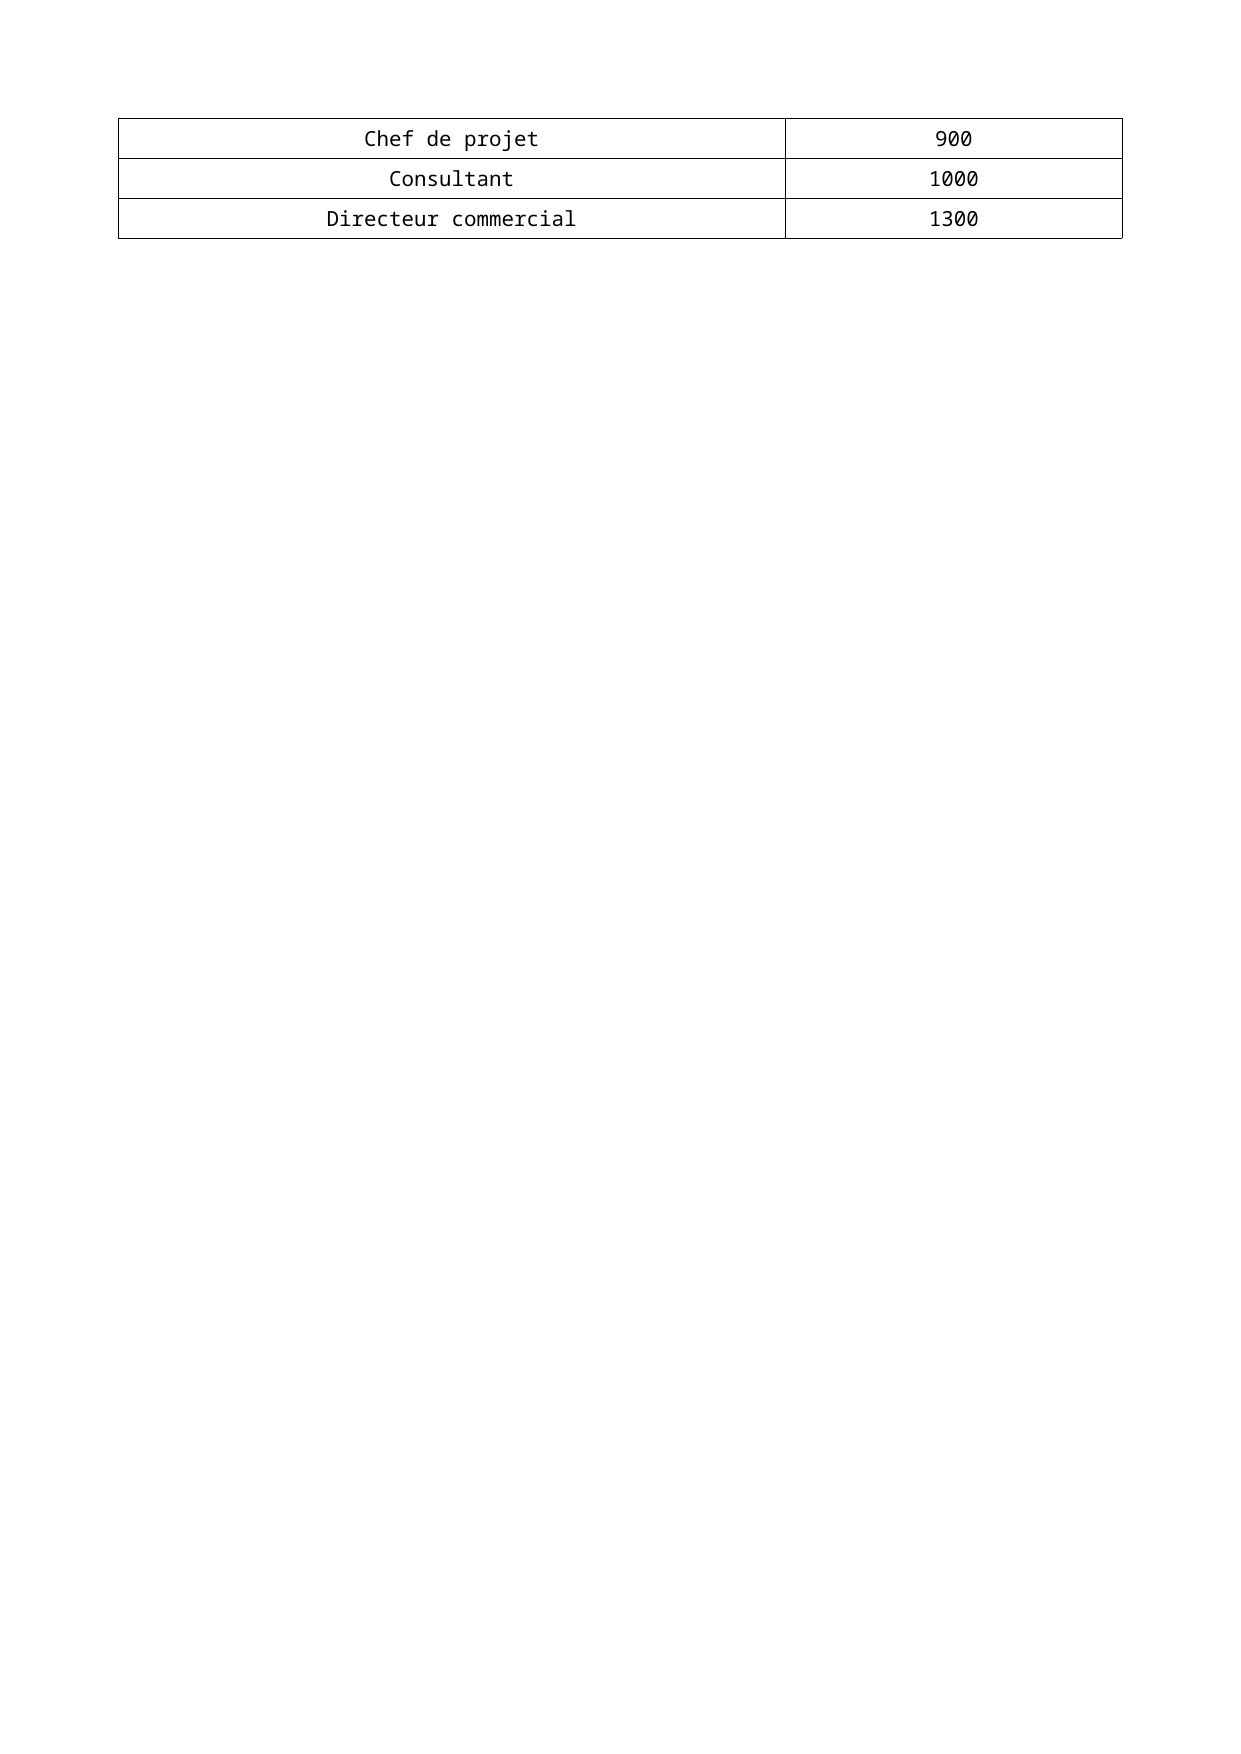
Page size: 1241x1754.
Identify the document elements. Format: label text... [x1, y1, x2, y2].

table_cell Consultant [119, 159, 785, 198]
table_cell Chef de projet [119, 119, 785, 158]
table_cell 1300 [786, 199, 1122, 238]
table_cell 1000 [786, 159, 1122, 198]
table_cell 900 [786, 119, 1122, 158]
table_cell Directeur commercial [119, 199, 785, 238]
